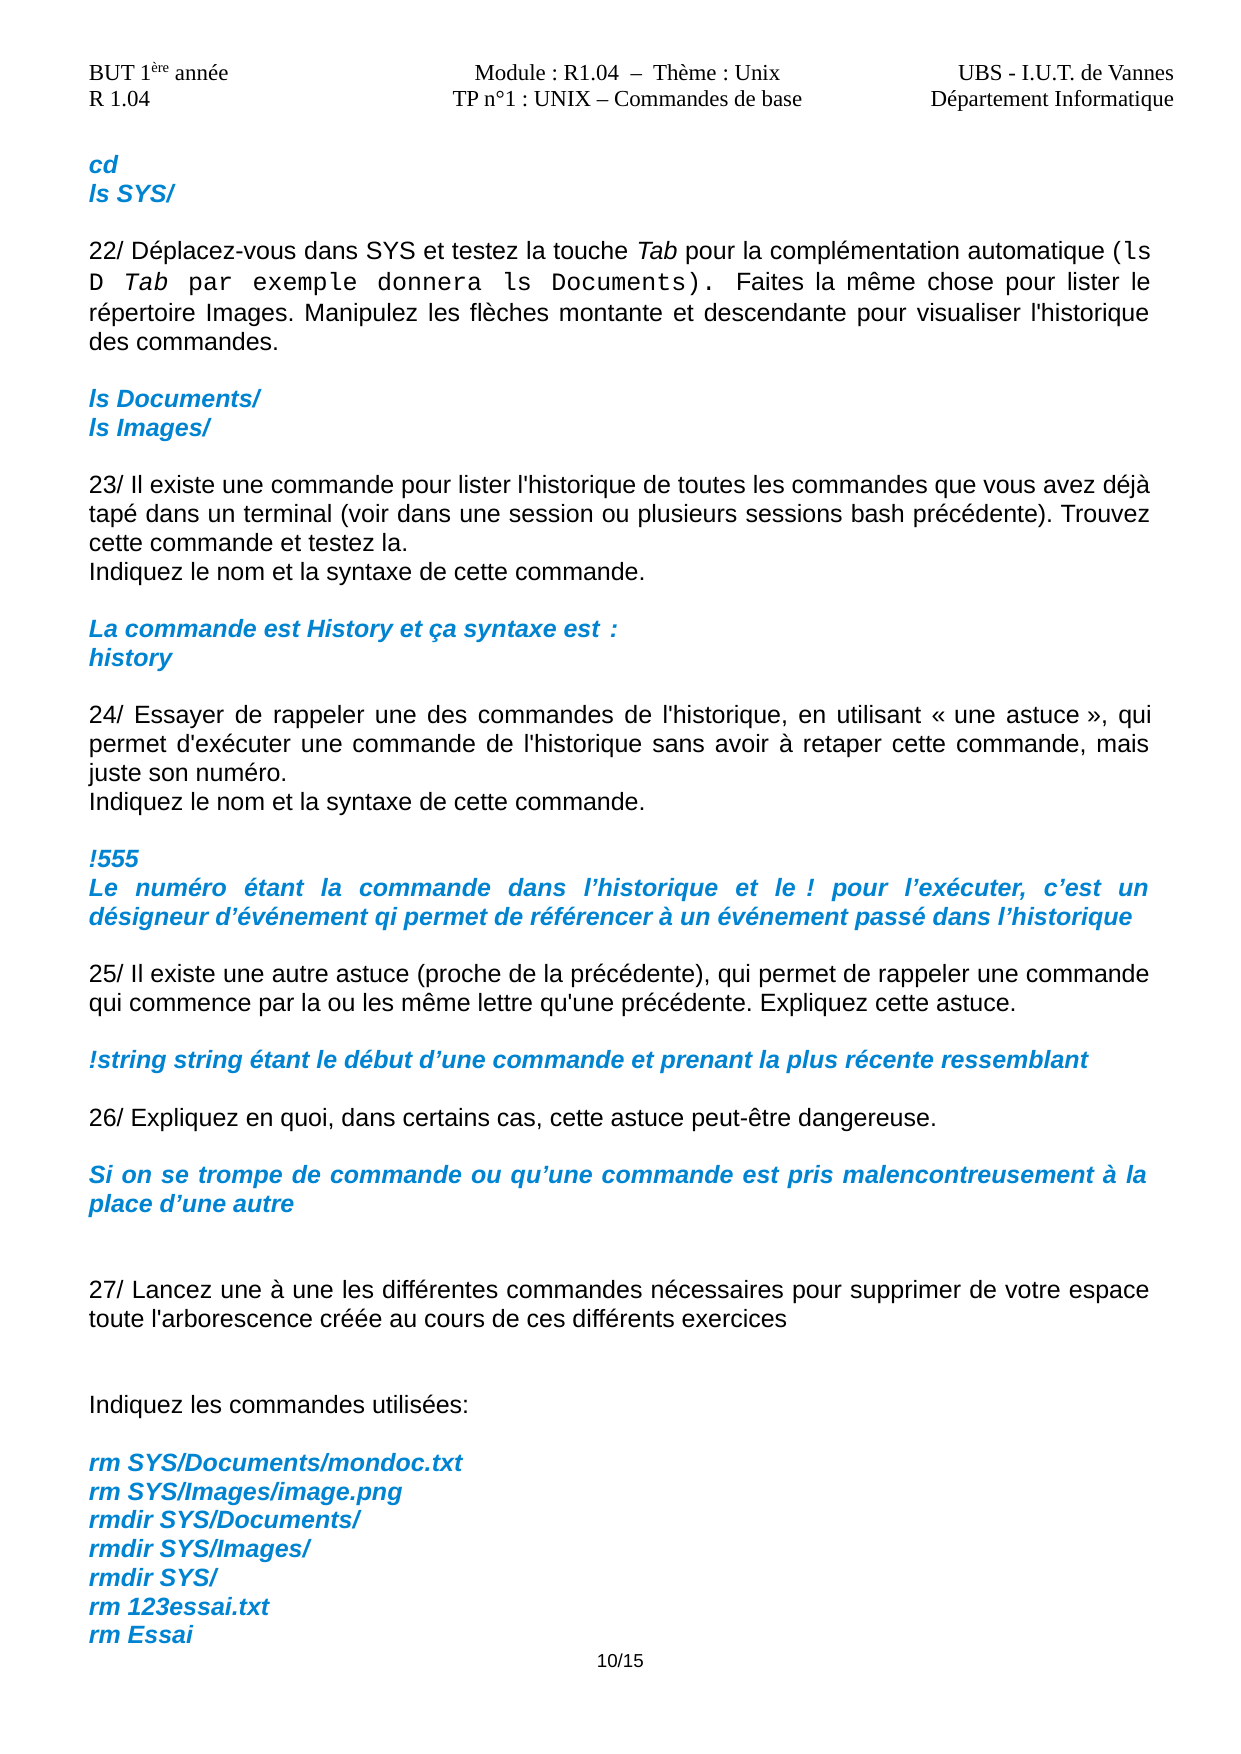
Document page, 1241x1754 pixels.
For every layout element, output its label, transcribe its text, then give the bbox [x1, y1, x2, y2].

text 23/ Il existe une commande pour lister l'historique de toutes les commandes que vous avez déjà tapé dans un terminal (voir dans une session ou plusieurs sessions bash précédente). Trouvez cette commande et testez la. [89, 470, 1151, 557]
text Si on se trompe de commande ou qu’une commande est pris malencontreusement à la place d’une autre [89, 1160, 1151, 1218]
text La commande est History et ça syntaxe est : [89, 614, 1151, 643]
text rm SYS/Images/image.png [89, 1477, 1151, 1505]
text 25/ Il existe une autre astuce (proche de la précédente), qui permet de rappeler une commande qui commence par la ou les même lettre qu'une précédente. Expliquez cette astuce. [89, 959, 1151, 1017]
text Le numéro étant la commande dans l’historique et le ! pour l’exécuter, c’est un désigneur d’événement qi permet de référencer à un événement passé dans l’historique [89, 873, 1151, 930]
text Indiquez le nom et la syntaxe de cette commande. [89, 557, 1151, 585]
text !555 [89, 844, 1151, 873]
text rmdir SYS/Documents/ [89, 1505, 1151, 1534]
text Indiquez les commandes utilisées: [89, 1390, 1151, 1419]
text rm 123essai.txt [89, 1592, 1151, 1620]
text 27/ Lancez une à une les différentes commandes nécessaires pour supprimer de votre espace toute l'arborescence créée au cours de ces différents exercices [89, 1275, 1151, 1333]
text !string string étant le début d’une commande et prenant la plus récente ressemblant [89, 1045, 1151, 1074]
text rmdir SYS/ [89, 1563, 1151, 1592]
text 24/ Essayer de rappeler une des commandes de l'historique, en utilisant « une astuce », qui permet d'exécuter une commande de l'historique sans avoir à retaper cette commande, mais juste son numéro. [89, 700, 1151, 787]
text 22/ Déplacez-vous dans SYS et testez la touche Tab pour la complémentation automatique (ls D Tab par exemple donnera ls Documents). Faites la même chose pour lister le répertoire Images. Manipulez les flèches montante et descendante pour visualiser l'historique des commandes. [89, 236, 1151, 355]
text 26/ Expliquez en quoi, dans certains cas, cette astuce peut-être dangereuse. [89, 1103, 1151, 1132]
text cd [89, 150, 1151, 179]
text rm SYS/Documents/mondoc.txt [89, 1448, 1151, 1477]
text Indiquez le nom et la syntaxe de cette commande. [89, 787, 1151, 815]
text history [89, 643, 1151, 672]
text rm Essai [89, 1620, 1151, 1649]
text ls SYS/ [89, 179, 1151, 208]
text ls Documents/ [89, 384, 1151, 413]
text ls Images/ [89, 413, 1151, 442]
text rmdir SYS/Images/ [89, 1534, 1151, 1563]
